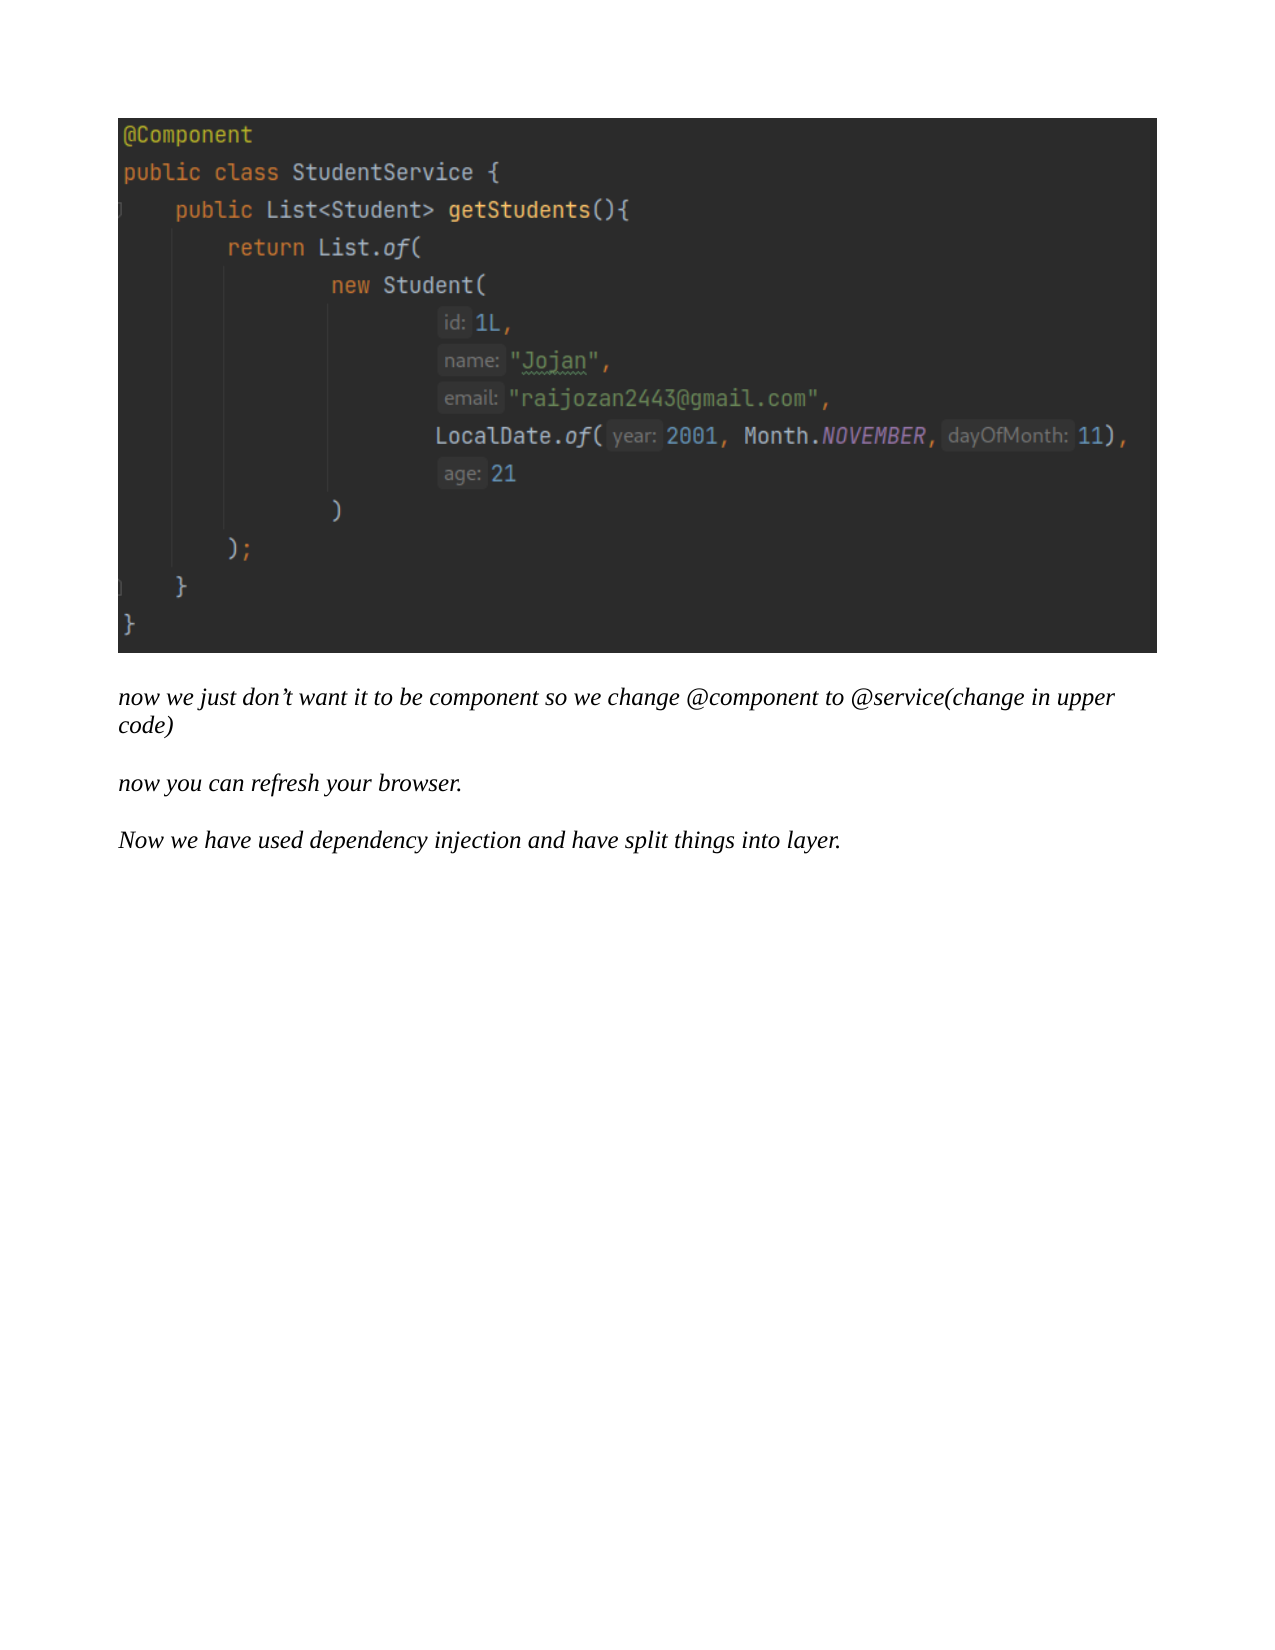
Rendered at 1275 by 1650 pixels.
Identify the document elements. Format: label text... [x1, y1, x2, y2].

text now you can refresh your browser. [118, 768, 1157, 797]
picture [118, 118, 1157, 653]
text now we just don’t want it to be component so we change @component to @service(change in upper code) [118, 653, 1157, 739]
text Now we have used dependency injection and have split things into layer. [118, 826, 1157, 854]
